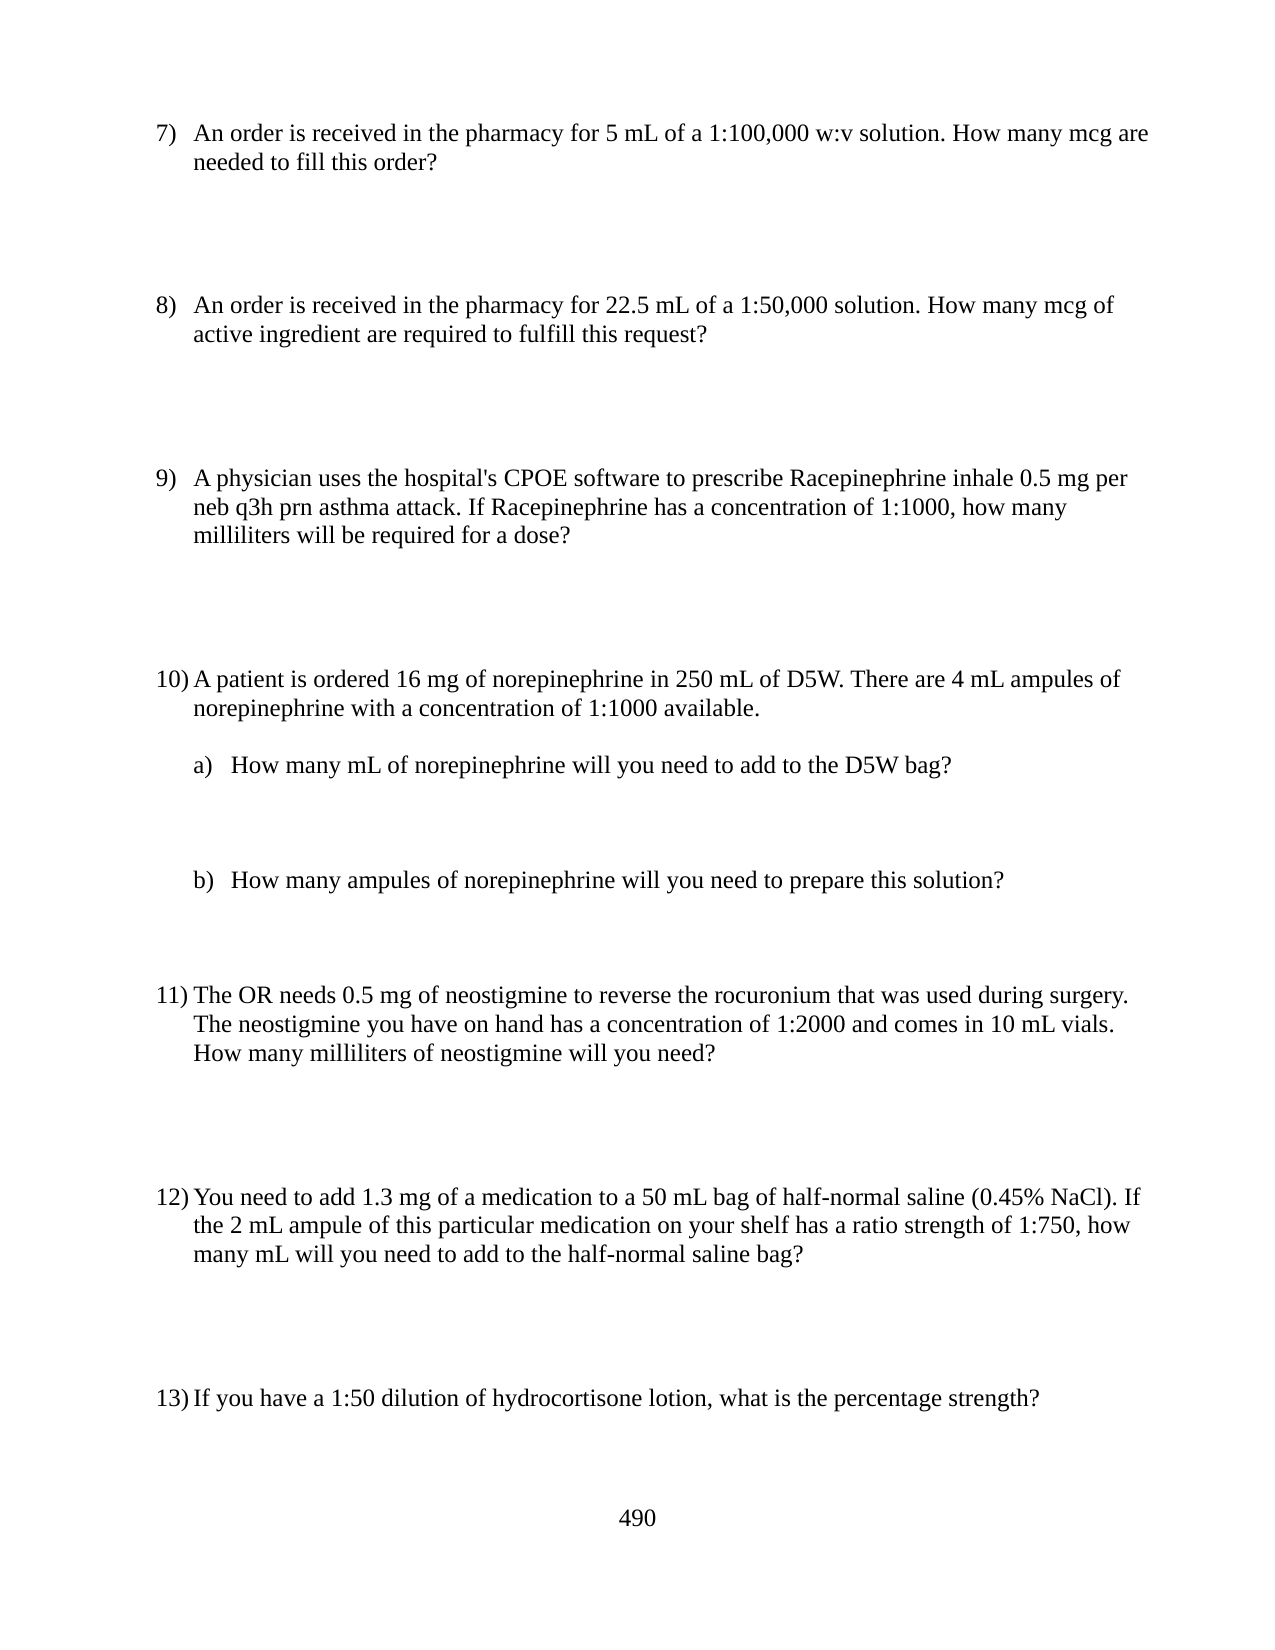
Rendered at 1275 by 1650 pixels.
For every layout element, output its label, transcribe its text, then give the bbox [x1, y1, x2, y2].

list How many mL of norepinephrine will you need to add to the D5W bag? [193, 751, 1157, 779]
list The OR needs 0.5 mg of neostigmine to reverse the rocuronium that was used during surgery. The neostigmine you have on hand has a concentration of 1:2000 and comes in 10 mL vials. How many milliliters of neostigmine will you need? [156, 981, 1157, 1067]
list How many ampules of norepinephrine will you need to prepare this solution? [193, 866, 1157, 894]
list A patient is ordered 16 mg of norepinephrine in 250 mL of D5W. There are 4 mL ampules of norepinephrine with a concentration of 1:1000 available. [156, 664, 1157, 722]
list You need to add 1.3 mg of a medication to a 50 mL bag of half-normal saline (0.45% NaCl). If the 2 mL ampule of this particular medication on your shelf has a ratio strength of 1:750, how many mL will you need to add to the half-normal saline bag? [156, 1182, 1157, 1268]
list An order is received in the pharmacy for 22.5 mL of a 1:50,000 solution. How many mcg of active ingredient are required to fulfill this request? [156, 291, 1157, 348]
list A physician uses the hospital's CPOE software to prescribe Racepinephrine inhale 0.5 mg per neb q3h prn asthma attack. If Racepinephrine has a concentration of 1:1000, how many milliliters will be required for a dose? [156, 463, 1157, 549]
list An order is received in the pharmacy for 5 mL of a 1:100,000 w:v solution. How many mcg are needed to fill this order? [156, 118, 1157, 176]
list If you have a 1:50 dilution of hydrocortisone lotion, what is the percentage strength? [156, 1383, 1157, 1412]
